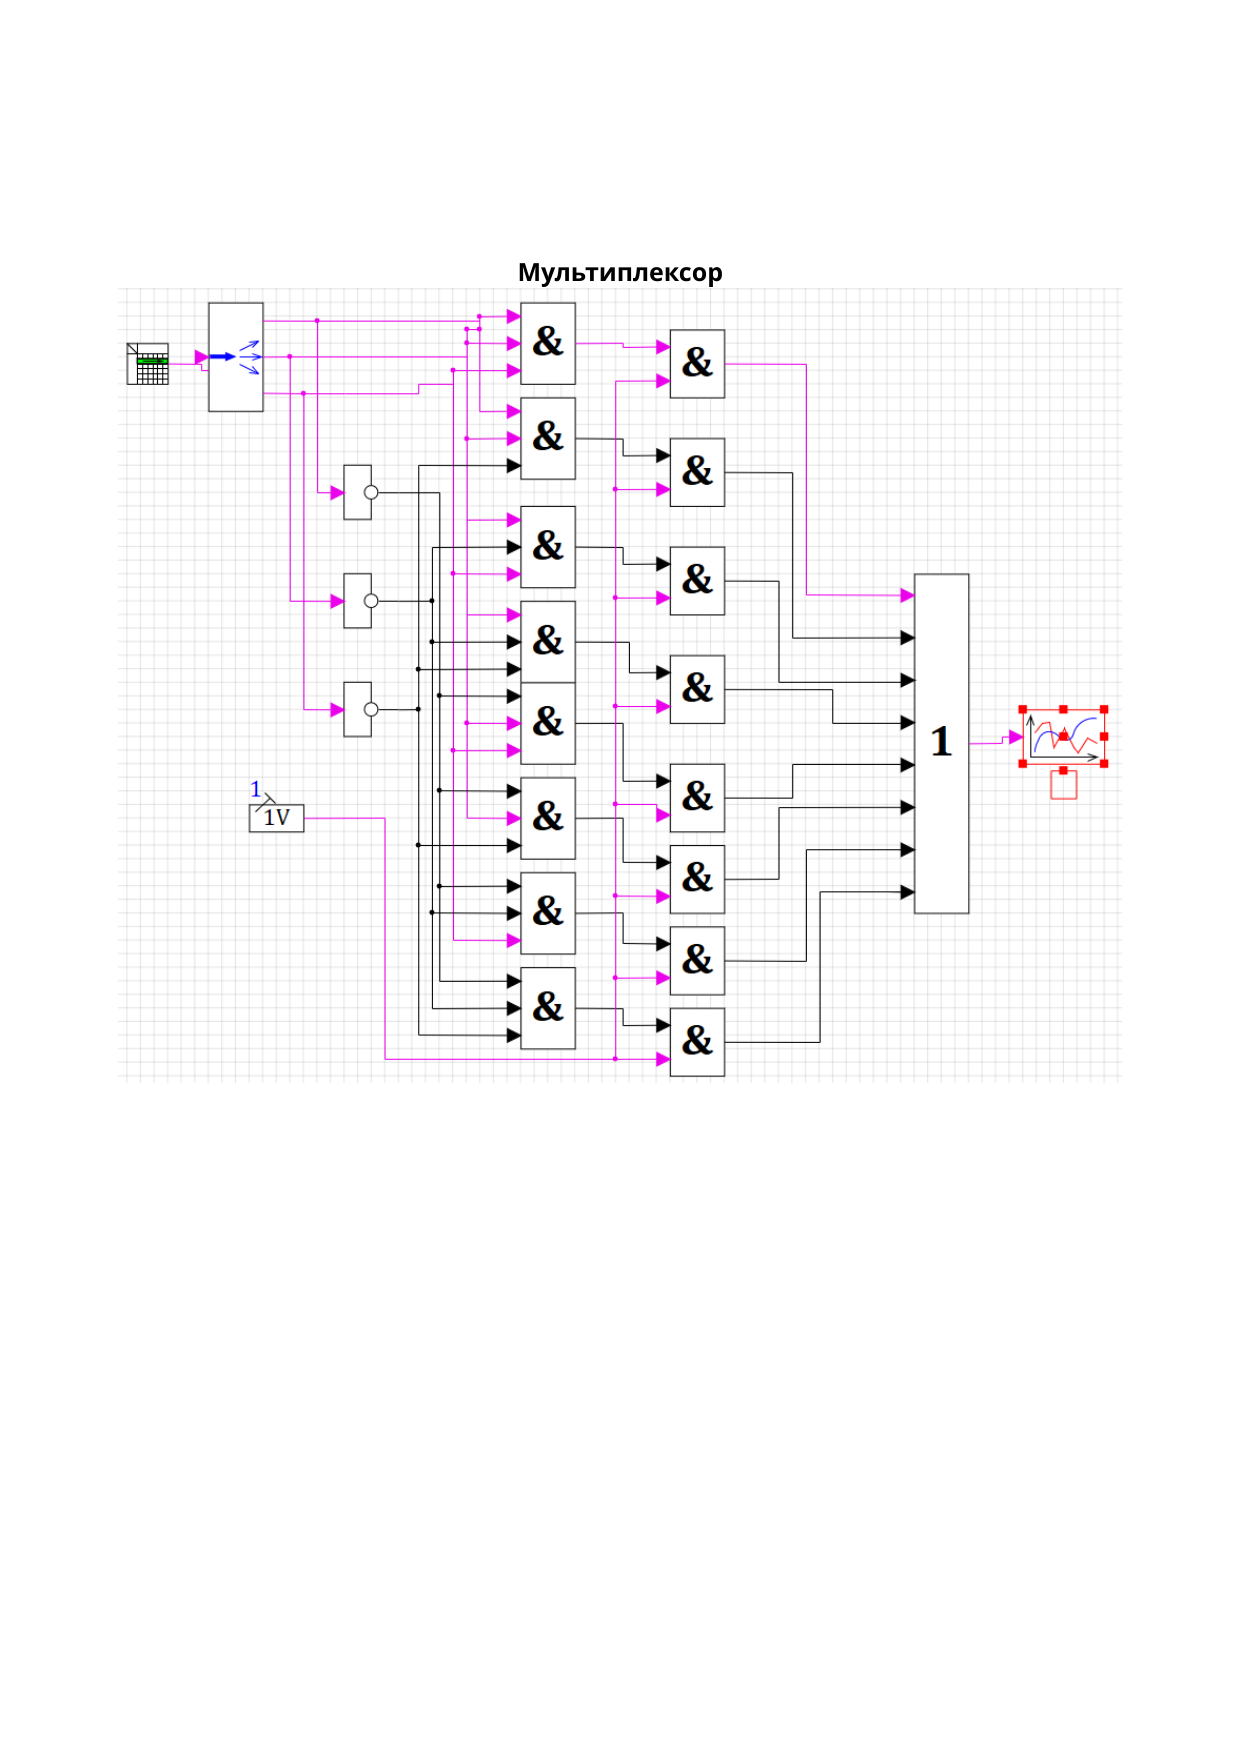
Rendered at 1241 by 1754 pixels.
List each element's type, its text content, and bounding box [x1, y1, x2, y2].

picture [118, 288, 1123, 1083]
text Мультиплексор [118, 254, 1122, 288]
